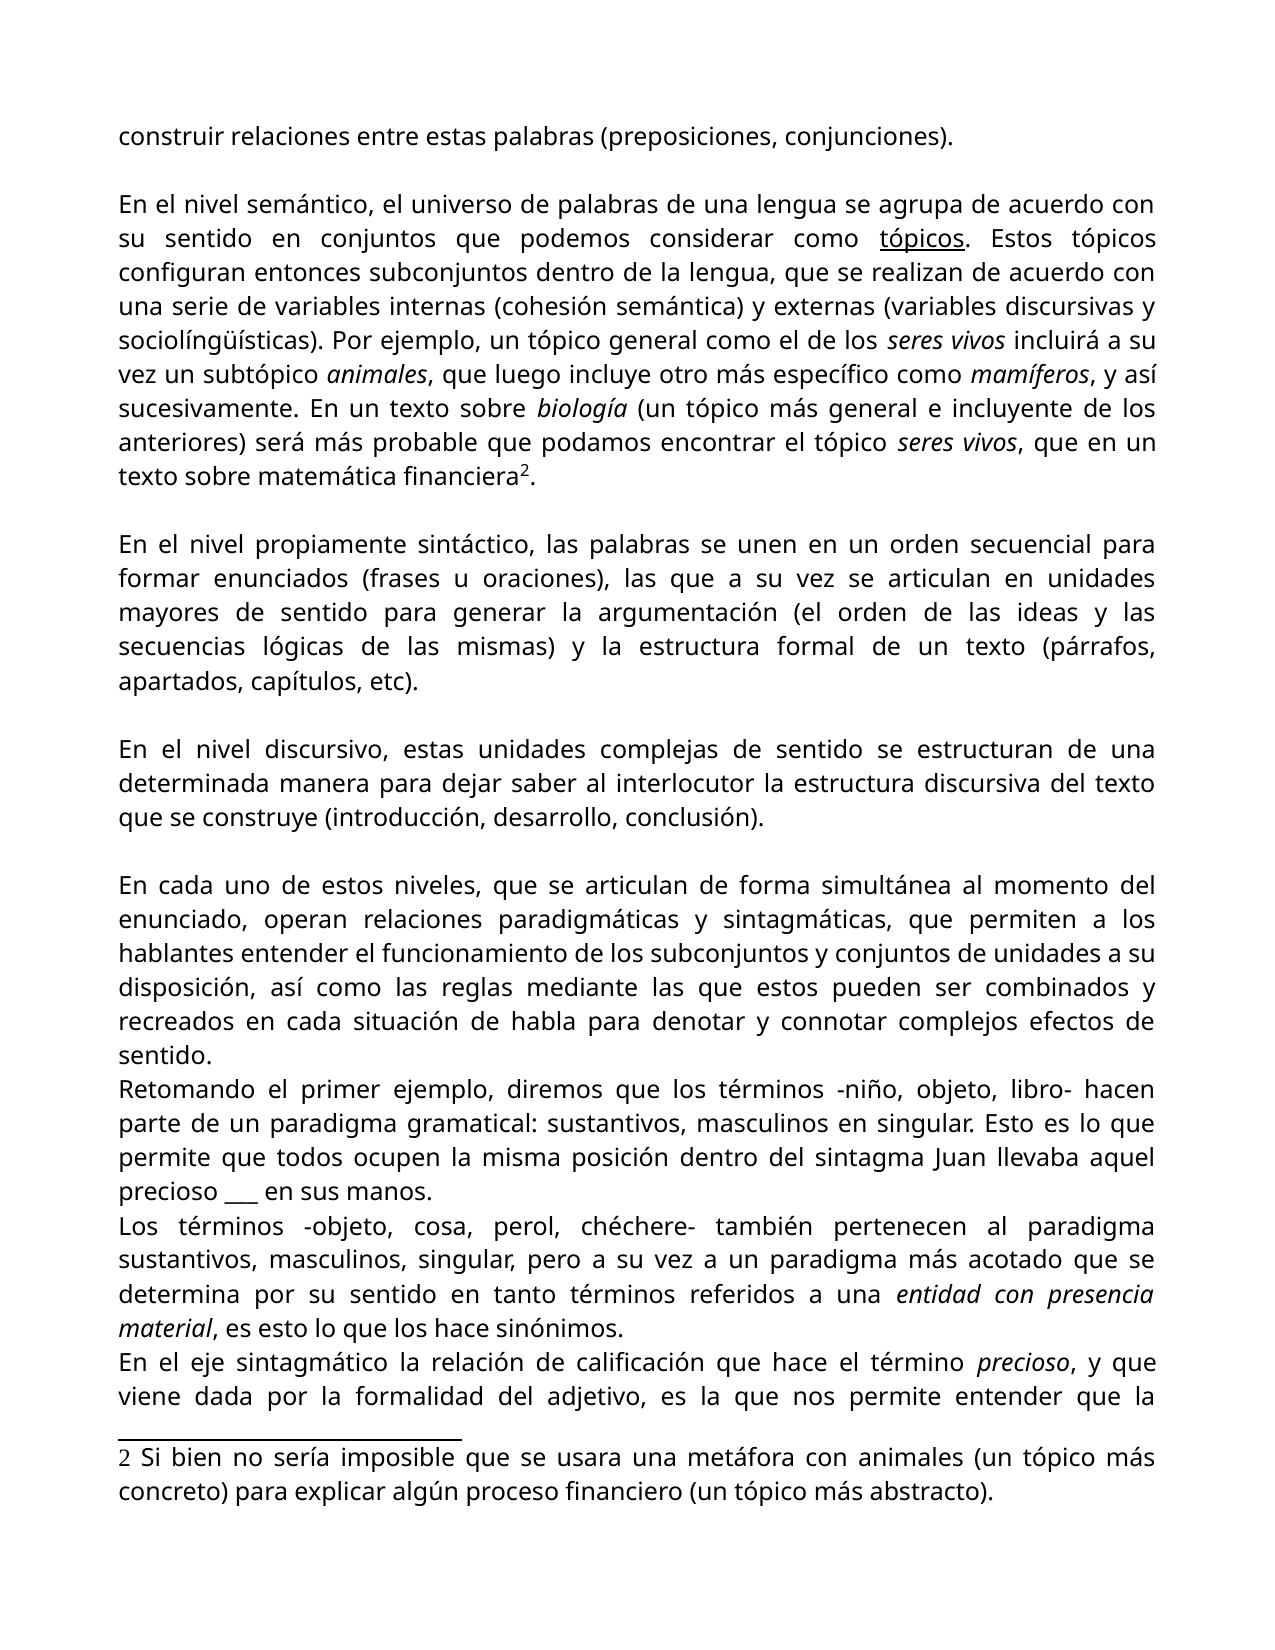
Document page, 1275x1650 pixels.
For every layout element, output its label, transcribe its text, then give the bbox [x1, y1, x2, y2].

text En el nivel discursivo, estas unidades complejas de sentido se estructuran de una determinada manera para dejar saber al interlocutor la estructura discursiva del texto que se construye (introducción, desarrollo, conclusión). [118, 731, 1157, 833]
text En el eje sintagmático la relación de calificación que hace el término precioso, y que viene dada por la formalidad del adjetivo, es la que nos permite entender que la [118, 1344, 1157, 1412]
text En el nivel propiamente sintáctico, las palabras se unen en un orden secuencial para formar enunciados (frases u oraciones), las que a su vez se articulan en unidades mayores de sentido para generar la argumentación (el orden de las ideas y las secuencias lógicas de las mismas) y la estructura formal de un texto (párrafos, apartados, capítulos, etc). [118, 527, 1157, 697]
text construir relaciones entre estas palabras (preposiciones, conjunciones). [118, 118, 1157, 152]
text Si bien no sería imposible que se usara una metáfora con animales (un tópico más concreto) para explicar algún proceso financiero (un tópico más abstracto). [118, 1440, 1157, 1508]
text En cada uno de estos niveles, que se articulan de forma simultánea al momento del enunciado, operan relaciones paradigmáticas y sintagmáticas, que permiten a los hablantes entender el funcionamiento de los subconjuntos y conjuntos de unidades a su disposición, así como las reglas mediante las que estos pueden ser combinados y recreados en cada situación de habla para denotar y connotar complejos efectos de sentido. [118, 867, 1157, 1072]
text Retomando el primer ejemplo, diremos que los términos -niño, objeto, libro- hacen parte de un paradigma gramatical: sustantivos, masculinos en singular. Esto es lo que permite que todos ocupen la misma posición dentro del sintagma Juan llevaba aquel precioso ___ en sus manos. [118, 1072, 1157, 1208]
text Los términos -objeto, cosa, perol, chéchere- también pertenecen al paradigma sustantivos, masculinos, singular, pero a su vez a un paradigma más acotado que se determina por su sentido en tanto términos referidos a una entidad con presencia material, es esto lo que los hace sinónimos. [118, 1208, 1157, 1344]
text En el nivel semántico, el universo de palabras de una lengua se agrupa de acuerdo con su sentido en conjuntos que podemos considerar como tópicos. Estos tópicos configuran entonces subconjuntos dentro de la lengua, que se realizan de acuerdo con una serie de variables internas (cohesión semántica) y externas (variables discursivas y sociolíngüísticas). Por ejemplo, un tópico general como el de los seres vivos incluirá a su vez un subtópico animales, que luego incluye otro más específico como mamíferos, y así sucesivamente. En un texto sobre biología (un tópico más general e incluyente de los anteriores) será más probable que podamos encontrar el tópico seres vivos, que en un texto sobre matemática financiera. [118, 186, 1157, 493]
